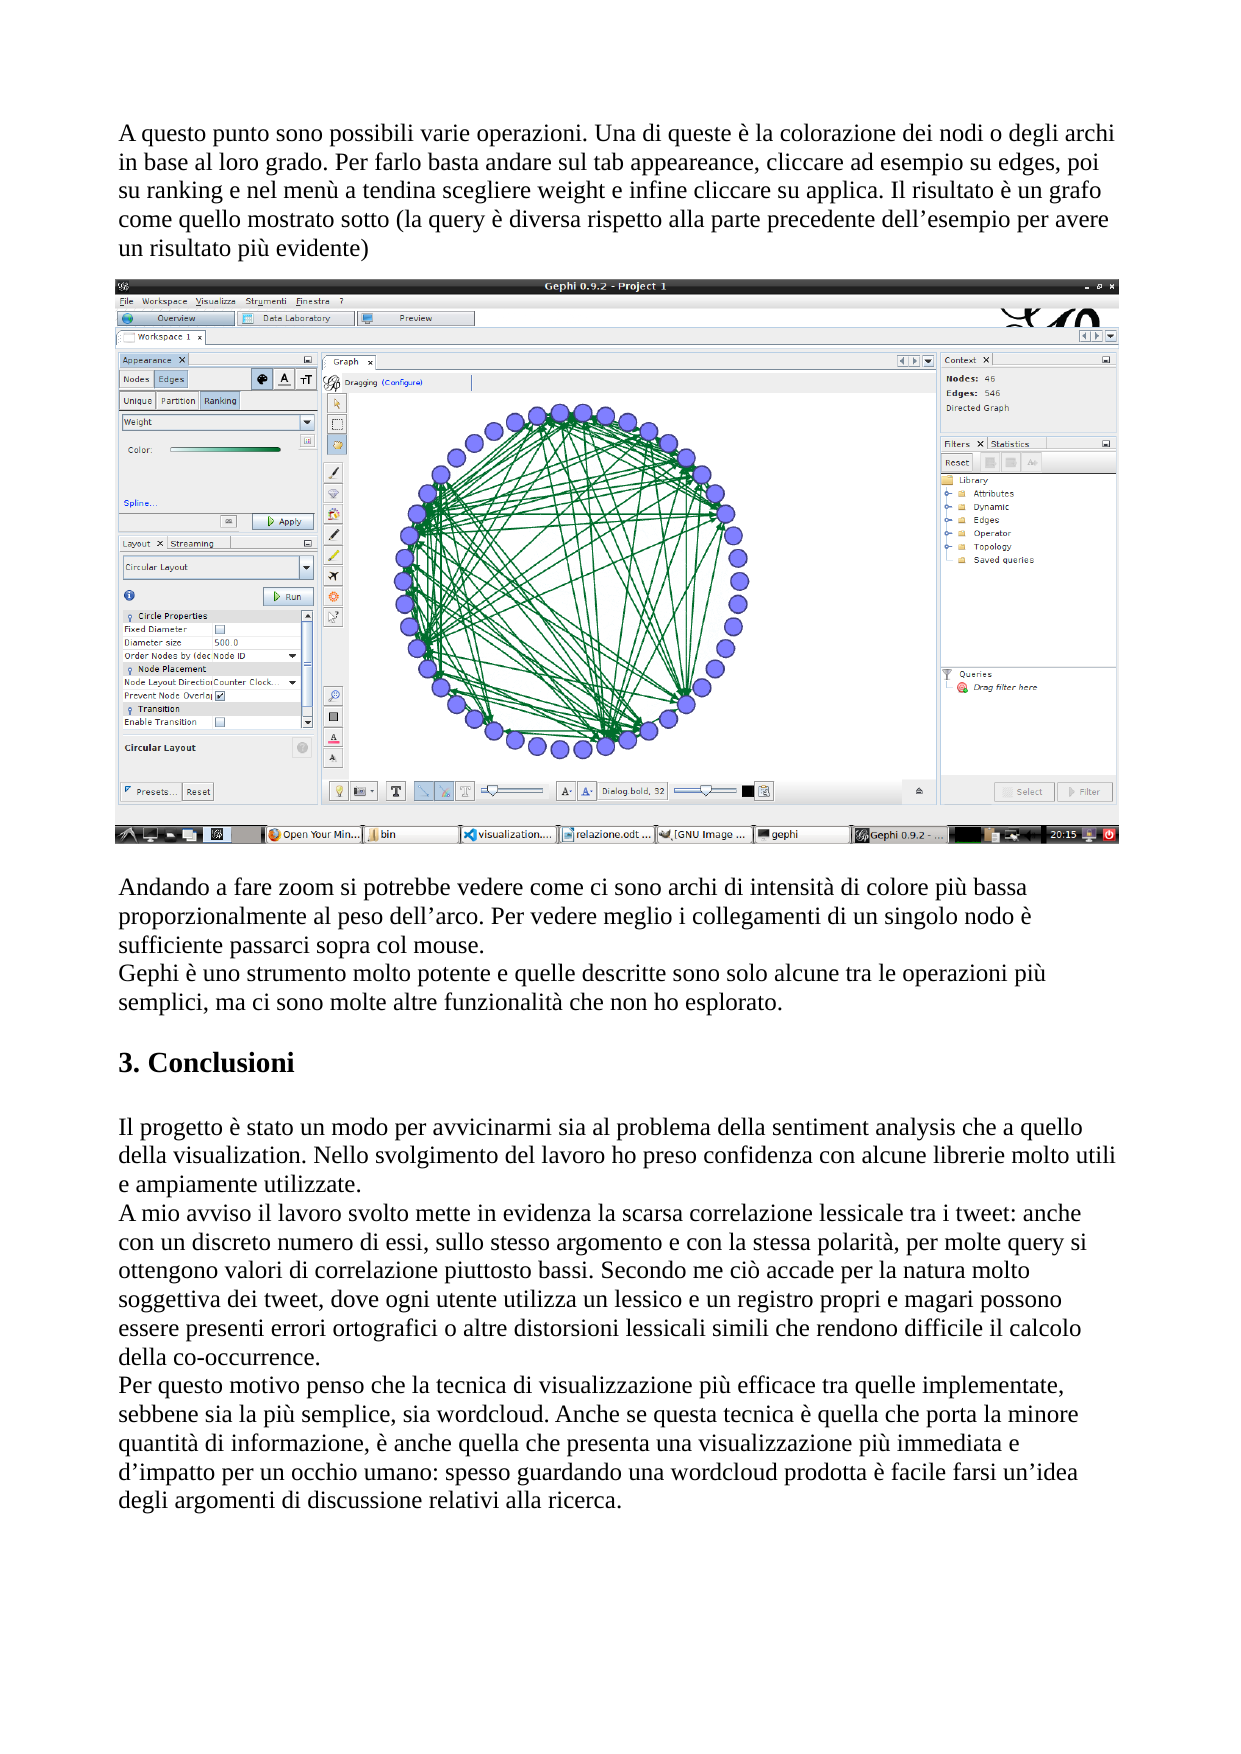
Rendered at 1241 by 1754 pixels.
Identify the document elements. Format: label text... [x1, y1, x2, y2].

text A questo punto sono possibili varie operazioni. Una di queste è la colorazione dei nodi o degli archi in base al loro grado. Per farlo basta andare sul tab appeareance, cliccare ad esempio su edges, poi su ranking e nel menù a tendina scegliere weight e infine cliccare su applica. Il risultato è un grafo come quello mostrato sotto (la query è diversa rispetto alla parte precedente dell’esempio per avere un risultato più evidente) [118, 118, 1122, 262]
text Il progetto è stato un modo per avvicinarmi sia al problema della sentiment analysis che a quello della visualization. Nello svolgimento del lavoro ho preso confidenza con alcune librerie molto utili e ampiamente utilizzate. [118, 1112, 1122, 1198]
text Per questo motivo penso che la tecnica di visualizzazione più efficace tra quelle implementate, sebbene sia la più semplice, sia wordcloud. Anche se questa tecnica è quella che porta la minore quantità di informazione, è anche quella che presenta una visualizzazione più immediata e d’impatto per un occhio umano: spesso guardando una wordcloud prodotta è facile farsi un’idea degli argomenti di discussione relativi alla ricerca. [118, 1371, 1122, 1514]
text Gephi è uno strumento molto potente e quelle descritte sono solo alcune tra le operazioni più semplici, ma ci sono molte altre funzionalità che non ho esplorato. [118, 958, 1122, 1016]
text Andando a fare zoom si potrebbe vedere come ci sono archi di intensità di colore più bassa proporzionalmente al peso dell’arco. Per vedere meglio i collegamenti di un singolo nodo è sufficiente passarci sopra col mouse. [118, 872, 1122, 958]
text 3. Conclusioni [118, 1045, 1122, 1078]
text A mio avviso il lavoro svolto mette in evidenza la scarsa correlazione lessicale tra i tweet: anche con un discreto numero di essi, sullo stesso argomento e con la stessa polarità, per molte query si ottengono valori di correlazione piuttosto bassi. Secondo me ciò accade per la natura molto soggettiva dei tweet, dove ogni utente utilizza un lessico e un registro propri e magari possono essere presenti errori ortografici o altre distorsioni lessicali simili che rendono difficile il calcolo della co-occurrence. [118, 1198, 1122, 1371]
picture [115, 279, 1119, 844]
